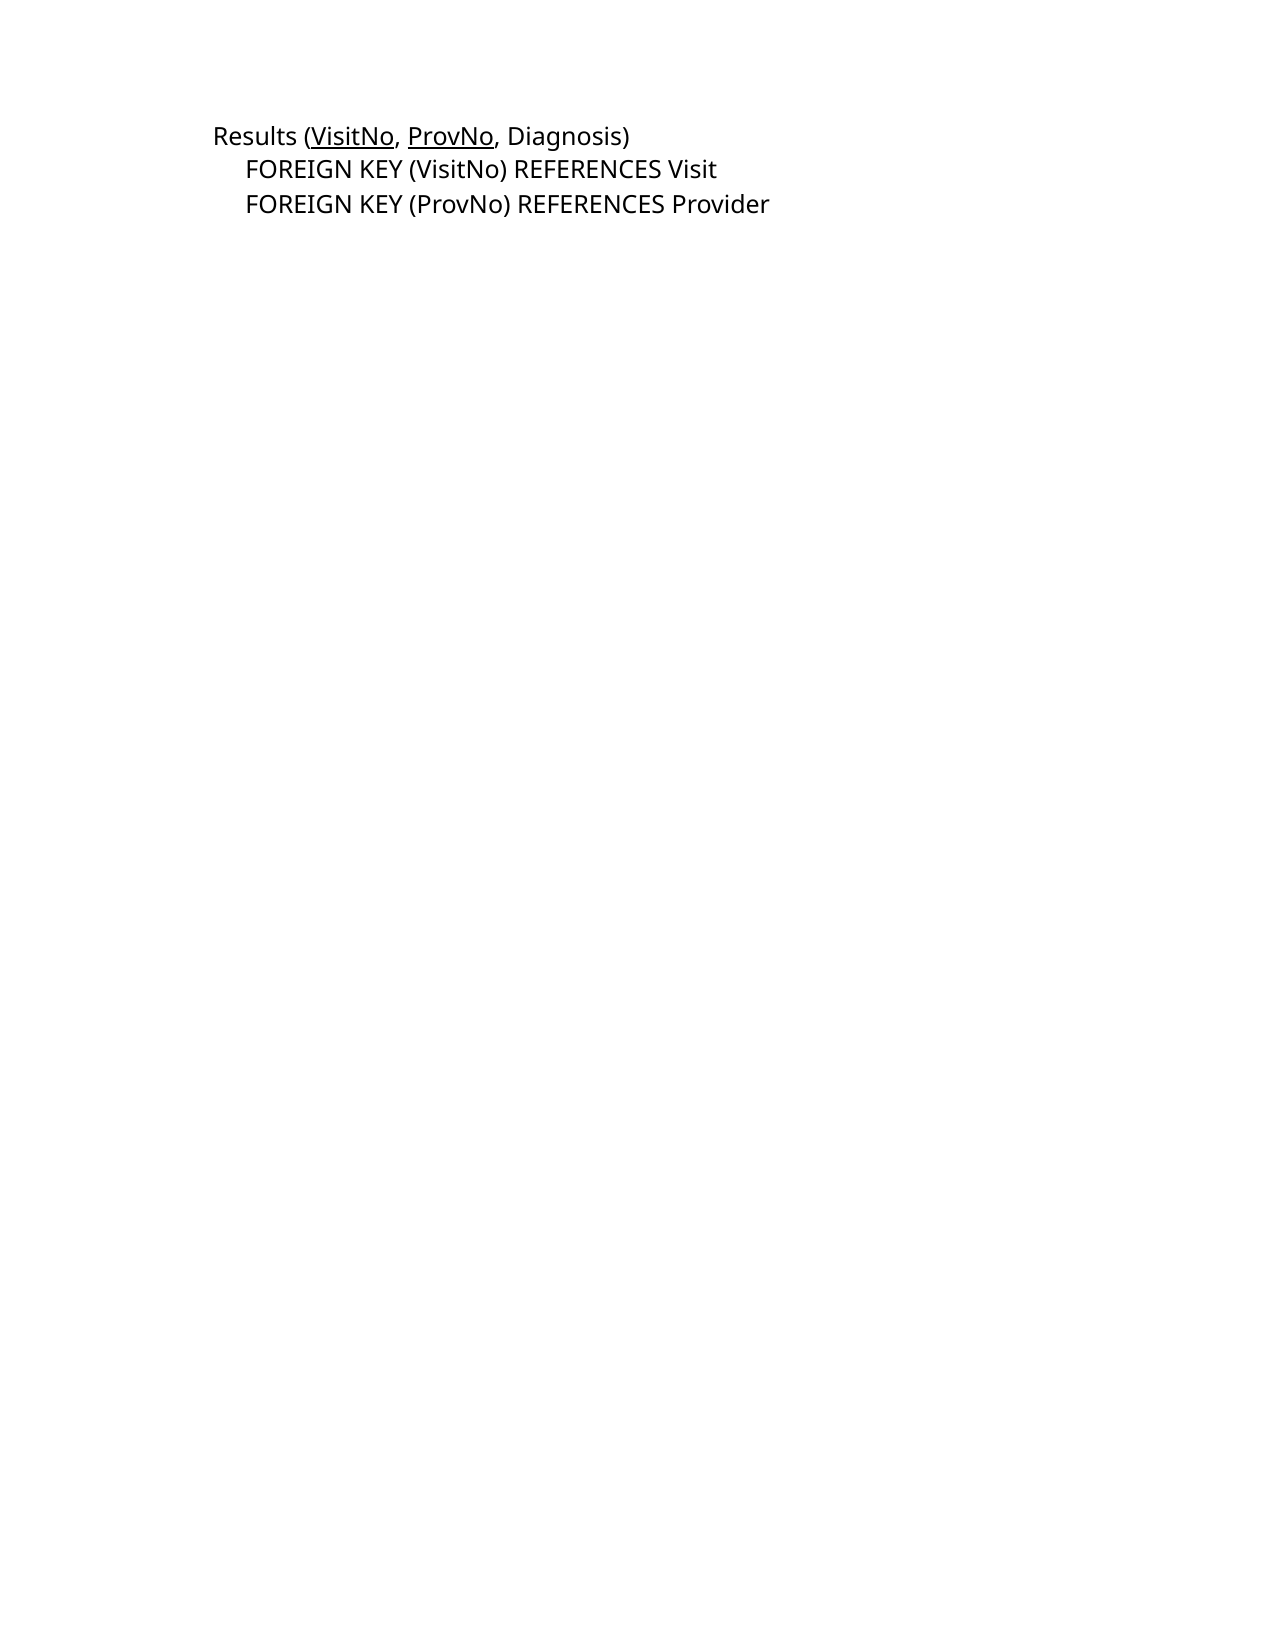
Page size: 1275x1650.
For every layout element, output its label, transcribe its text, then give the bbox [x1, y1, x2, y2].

text FOREIGN KEY (VisitNo) REFERENCES Visit [213, 152, 1157, 186]
text Results (VisitNo, ProvNo, Diagnosis) [213, 118, 1157, 152]
text FOREIGN KEY (ProvNo) REFERENCES Provider [213, 186, 1157, 220]
